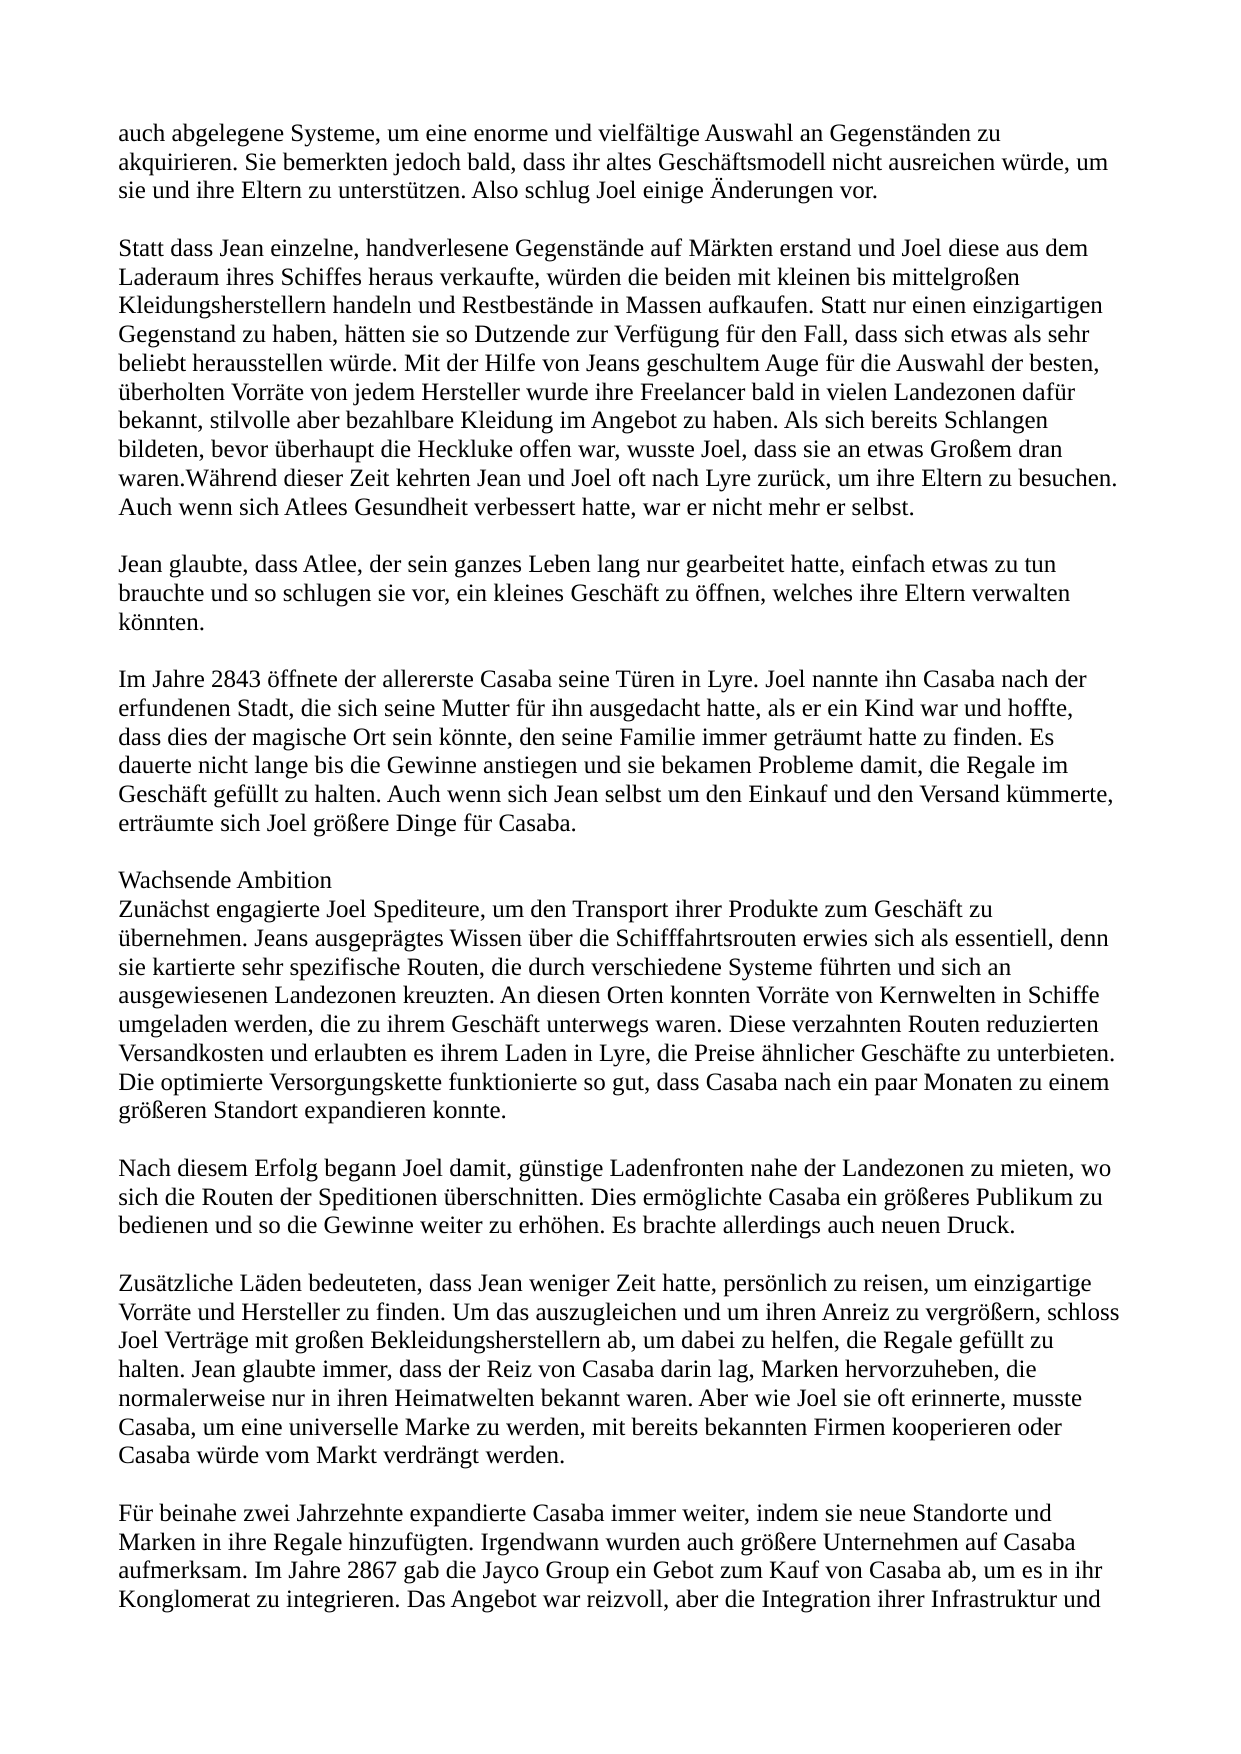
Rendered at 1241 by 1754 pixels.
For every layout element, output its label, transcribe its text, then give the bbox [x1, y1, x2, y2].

text auch abgelegene Systeme, um eine enorme und vielfältige Auswahl an Gegenständen zu akquirieren. Sie bemerkten jedoch bald, dass ihr altes Geschäftsmodell nicht ausreichen würde, um sie und ihre Eltern zu unterstützen. Also schlug Joel einige Änderungen vor. [118, 118, 1122, 204]
text Im Jahre 2843 öffnete der allererste Casaba seine Türen in Lyre. Joel nannte ihn Casaba nach der erfundenen Stadt, die sich seine Mutter für ihn ausgedacht hatte, als er ein Kind war und hoffte, dass dies der magische Ort sein könnte, den seine Familie immer geträumt hatte zu finden. Es dauerte nicht lange bis die Gewinne anstiegen und sie bekamen Probleme damit, die Regale im Geschäft gefüllt zu halten. Auch wenn sich Jean selbst um den Einkauf und den Versand kümmerte, erträumte sich Joel größere Dinge für Casaba. [118, 664, 1122, 837]
text Zusätzliche Läden bedeuteten, dass Jean weniger Zeit hatte, persönlich zu reisen, um einzigartige Vorräte und Hersteller zu finden. Um das auszugleichen und um ihren Anreiz zu vergrößern, schloss Joel Verträge mit großen Bekleidungsherstellern ab, um dabei zu helfen, die Regale gefüllt zu halten. Jean glaubte immer, dass der Reiz von Casaba darin lag, Marken hervorzuheben, die normalerweise nur in ihren Heimatwelten bekannt waren. Aber wie Joel sie oft erinnerte, musste Casaba, um eine universelle Marke zu werden, mit bereits bekannten Firmen kooperieren oder Casaba würde vom Markt verdrängt werden. [118, 1268, 1122, 1469]
text Statt dass Jean einzelne, handverlesene Gegenstände auf Märkten erstand und Joel diese aus dem Laderaum ihres Schiffes heraus verkaufte, würden die beiden mit kleinen bis mittelgroßen Kleidungsherstellern handeln und Restbestände in Massen aufkaufen. Statt nur einen einzigartigen Gegenstand zu haben, hätten sie so Dutzende zur Verfügung für den Fall, dass sich etwas als sehr beliebt herausstellen würde. Mit der Hilfe von Jeans geschultem Auge für die Auswahl der besten, überholten Vorräte von jedem Hersteller wurde ihre Freelancer bald in vielen Landezonen dafür bekannt, stilvolle aber bezahlbare Kleidung im Angebot zu haben. Als sich bereits Schlangen bildeten, bevor überhaupt die Heckluke offen war, wusste Joel, dass sie an etwas Großem dran waren.Während dieser Zeit kehrten Jean und Joel oft nach Lyre zurück, um ihre Eltern zu besuchen. Auch wenn sich Atlees Gesundheit verbessert hatte, war er nicht mehr er selbst. [118, 233, 1122, 521]
text Zunächst engagierte Joel Spediteure, um den Transport ihrer Produkte zum Geschäft zu übernehmen. Jeans ausgeprägtes Wissen über die Schifffahrtsrouten erwies sich als essentiell, denn sie kartierte sehr spezifische Routen, die durch verschiedene Systeme führten und sich an ausgewiesenen Landezonen kreuzten. An diesen Orten konnten Vorräte von Kernwelten in Schiffe umgeladen werden, die zu ihrem Geschäft unterwegs waren. Diese verzahnten Routen reduzierten Versandkosten und erlaubten es ihrem Laden in Lyre, die Preise ähnlicher Geschäfte zu unterbieten. Die optimierte Versorgungskette funktionierte so gut, dass Casaba nach ein paar Monaten zu einem größeren Standort expandieren konnte. [118, 894, 1122, 1124]
text Wachsende Ambition [118, 866, 1122, 894]
text Jean glaubte, dass Atlee, der sein ganzes Leben lang nur gearbeitet hatte, einfach etwas zu tun brauchte und so schlugen sie vor, ein kleines Geschäft zu öffnen, welches ihre Eltern verwalten könnten. [118, 549, 1122, 636]
text Für beinahe zwei Jahrzehnte expandierte Casaba immer weiter, indem sie neue Standorte und Marken in ihre Regale hinzufügten. Irgendwann wurden auch größere Unternehmen auf Casaba aufmerksam. Im Jahre 2867 gab die Jayco Group ein Gebot zum Kauf von Casaba ab, um es in ihr Konglomerat zu integrieren. Das Angebot war reizvoll, aber die Integration ihrer Infrastruktur und [118, 1498, 1122, 1613]
text Nach diesem Erfolg begann Joel damit, günstige Ladenfronten nahe der Landezonen zu mieten, wo sich die Routen der Speditionen überschnitten. Dies ermöglichte Casaba ein größeres Publikum zu bedienen und so die Gewinne weiter zu erhöhen. Es brachte allerdings auch neuen Druck. [118, 1153, 1122, 1239]
